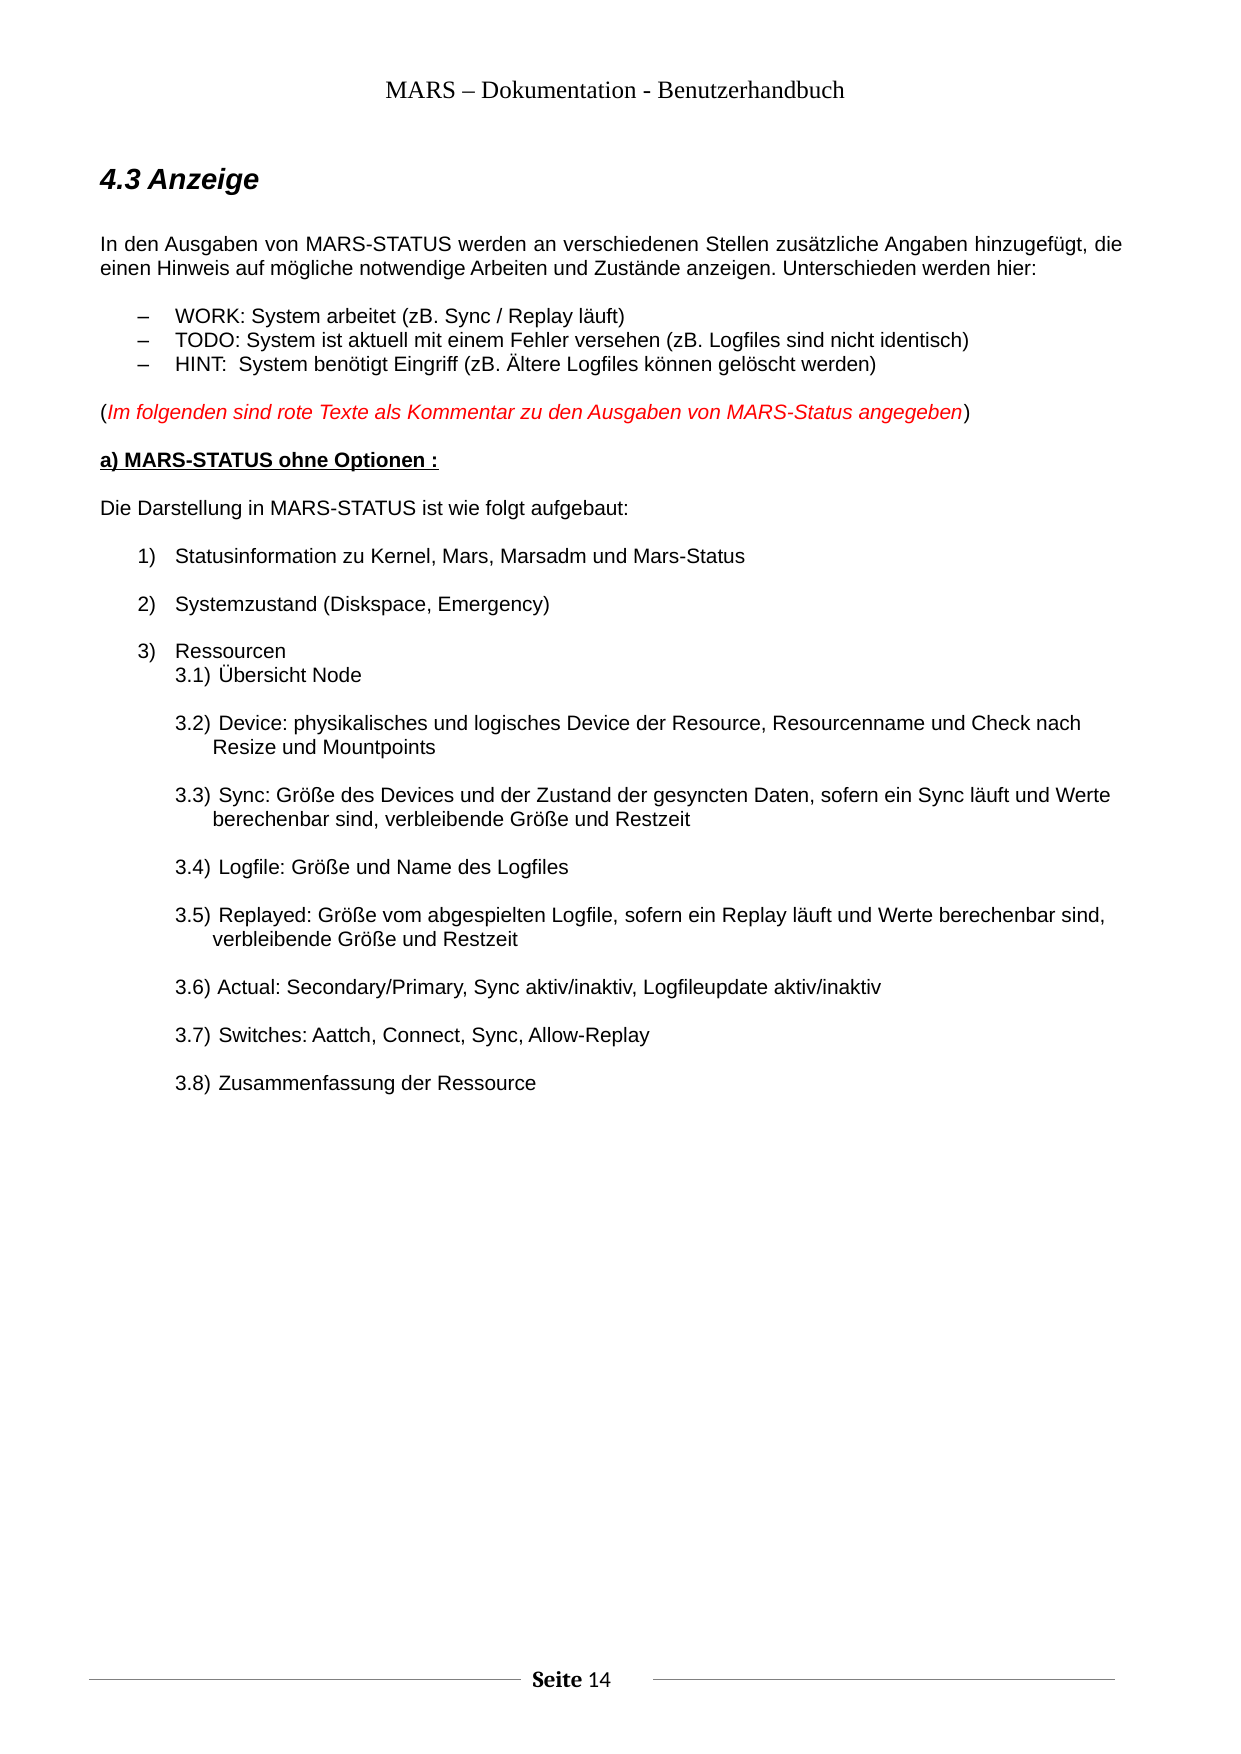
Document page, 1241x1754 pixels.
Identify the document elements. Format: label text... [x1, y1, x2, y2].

list Actual: Secondary/Primary, Sync aktiv/inaktiv, Logfileupdate aktiv/inaktiv [175, 975, 1123, 999]
list Systemzustand (Diskspace, Emergency) [137, 591, 1123, 615]
list Übersicht Node [175, 663, 1123, 687]
text In den Ausgaben von MARS-STATUS werden an verschiedenen Stellen zusätzliche Angaben hinzugefügt, die einen Hinweis auf mögliche notwendige Arbeiten und Zustände anzeigen. Unterschieden werden hier: [100, 232, 1123, 280]
list TODO: System ist aktuell mit einem Fehler versehen (zB. Logfiles sind nicht identisch) [137, 328, 1123, 352]
list Switches: Aattch, Connect, Sync, Allow-Replay [175, 1023, 1123, 1047]
list Sync: Größe des Devices und der Zustand der gesyncten Daten, sofern ein Sync läuft und Werte berechenbar sind, verbleibende Größe und Restzeit [175, 783, 1123, 831]
list Device: physikalisches und logisches Device der Resource, Resourcenname und Check nach Resize und Mountpoints [175, 711, 1123, 759]
list Statusinformation zu Kernel, Mars, Marsadm und Mars-Status [137, 543, 1123, 567]
list Replayed: Größe vom abgespielten Logfile, sofern ein Replay läuft und Werte berechenbar sind, verbleibende Größe und Restzeit [175, 903, 1123, 951]
text Die Darstellung in MARS-STATUS ist wie folgt aufgebaut: [100, 496, 1123, 519]
subtitle 4.3 Anzeige [100, 162, 1123, 195]
list HINT: System benötigt Eingriff (zB. Ältere Logfiles können gelöscht werden) [137, 352, 1123, 376]
list Ressourcen [137, 639, 1123, 663]
text (Im folgenden sind rote Texte als Kommentar zu den Ausgaben von MARS-Status angegeben) [100, 400, 1123, 424]
list Zusammenfassung der Ressource [175, 1071, 1123, 1094]
list WORK: System arbeitet (zB. Sync / Replay läuft) [137, 304, 1123, 328]
text a) MARS-STATUS ohne Optionen : [100, 448, 1123, 472]
list Logfile: Größe und Name des Logfiles [175, 855, 1123, 879]
